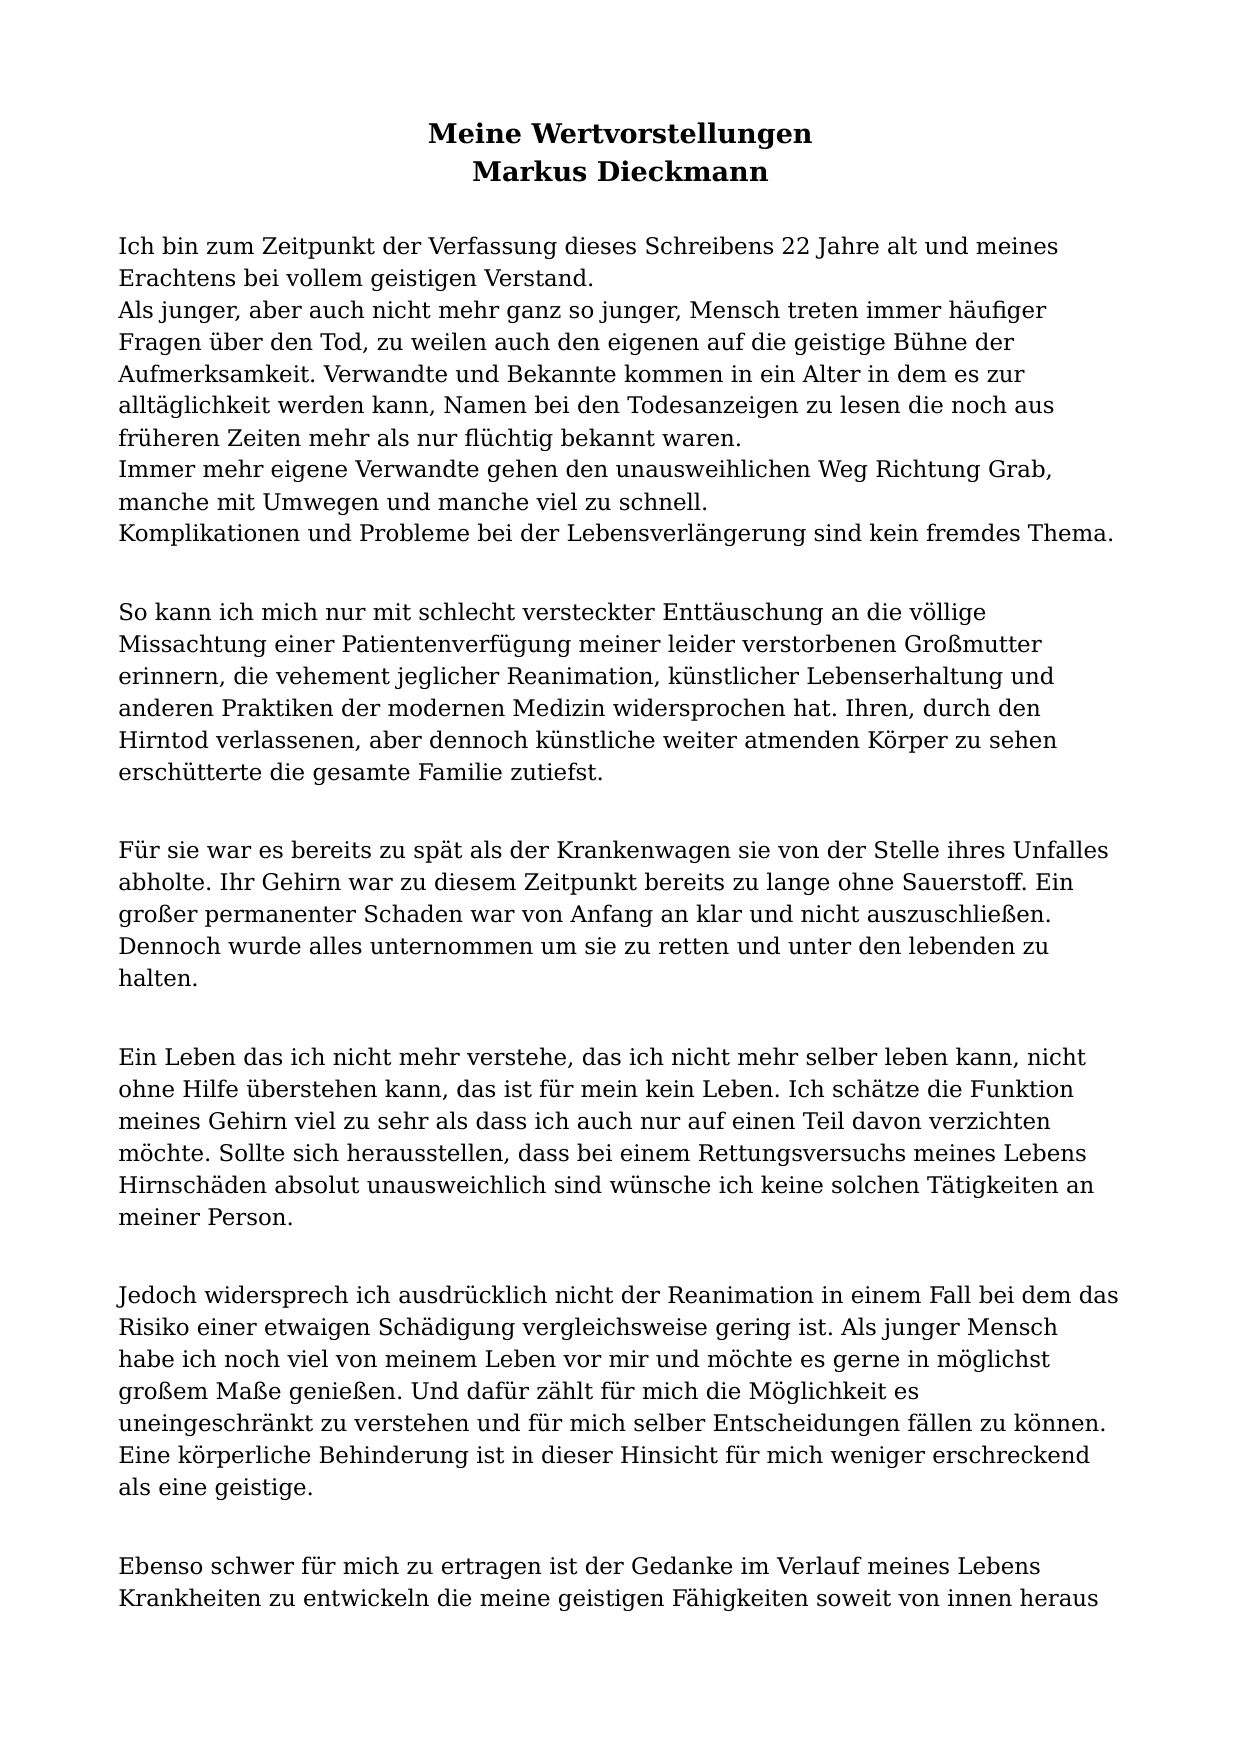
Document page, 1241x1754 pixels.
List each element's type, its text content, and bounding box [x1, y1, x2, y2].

text Eine körperliche Behinderung ist in dieser Hinsicht für mich weniger erschreckend als eine geistige. [118, 1442, 1122, 1501]
text Ein Leben das ich nicht mehr verstehe, das ich nicht mehr selber leben kann, nicht ohne Hilfe überstehen kann, das ist für mein kein Leben. Ich schätze die Funktion meines Gehirn viel zu sehr als dass ich auch nur auf einen Teil davon verzichten möchte. Sollte sich herausstellen, dass bei einem Rettungsversuchs meines Lebens Hirnschäden absolut unausweichlich sind wünsche ich keine solchen Tätigkeiten an meiner Person. [118, 1044, 1122, 1231]
text Ebenso schwer für mich zu ertragen ist der Gedanke im Verlauf meines Lebens Krankheiten zu entwickeln die meine geistigen Fähigkeiten soweit von innen heraus [118, 1553, 1122, 1612]
text Meine Wertvorstellungen [118, 118, 1122, 150]
text Ich bin zum Zeitpunkt der Verfassung dieses Schreibens 22 Jahre alt und meines Erachtens bei vollem geistigen Verstand. [118, 233, 1122, 291]
text Jedoch widersprech ich ausdrücklich nicht der Reanimation in einem Fall bei dem das Risiko einer etwaigen Schädigung vergleichsweise gering ist. Als junger Mensch habe ich noch viel von meinem Leben vor mir und möchte es gerne in möglichst großem Maße genießen. Und dafür zählt für mich die Möglichkeit es uneingeschränkt zu verstehen und für mich selber Entscheidungen fällen zu können. [118, 1282, 1122, 1437]
text Immer mehr eigene Verwandte gehen den unausweihlichen Weg Richtung Grab, manche mit Umwegen und manche viel zu schnell. [118, 457, 1122, 515]
text Dennoch wurde alles unternommen um sie zu retten und unter den lebenden zu halten. [118, 933, 1122, 992]
text So kann ich mich nur mit schlecht versteckter Enttäuschung an die völlige Missachtung einer Patientenverfügung meiner leider verstorbenen Großmutter erinnern, die vehement jeglicher Reanimation, künstlicher Lebenserhaltung und anderen Praktiken der modernen Medizin widersprochen hat. Ihren, durch den Hirntod verlassenen, aber dennoch künstliche weiter atmenden Körper zu sehen erschütterte die gesamte Familie zutiefst. [118, 599, 1122, 786]
text Markus Dieckmann [118, 156, 1122, 188]
text Für sie war es bereits zu spät als der Krankenwagen sie von der Stelle ihres Unfalles abholte. Ihr Gehirn war zu diesem Zeitpunkt bereits zu lange ohne Sauerstoff. Ein großer permanenter Schaden war von Anfang an klar und nicht auszuschließen. [118, 838, 1122, 928]
text Komplikationen und Probleme bei der Lebensverlängerung sind kein fremdes Thema. [118, 521, 1122, 547]
text Als junger, aber auch nicht mehr ganz so junger, Mensch treten immer häufiger Fragen über den Tod, zu weilen auch den eigenen auf die geistige Bühne der Aufmerksamkeit. Verwandte und Bekannte kommen in ein Alter in dem es zur alltäglichkeit werden kann, Namen bei den Todesanzeigen zu lesen die noch aus früheren Zeiten mehr als nur flüchtig bekannt waren. [118, 297, 1122, 451]
